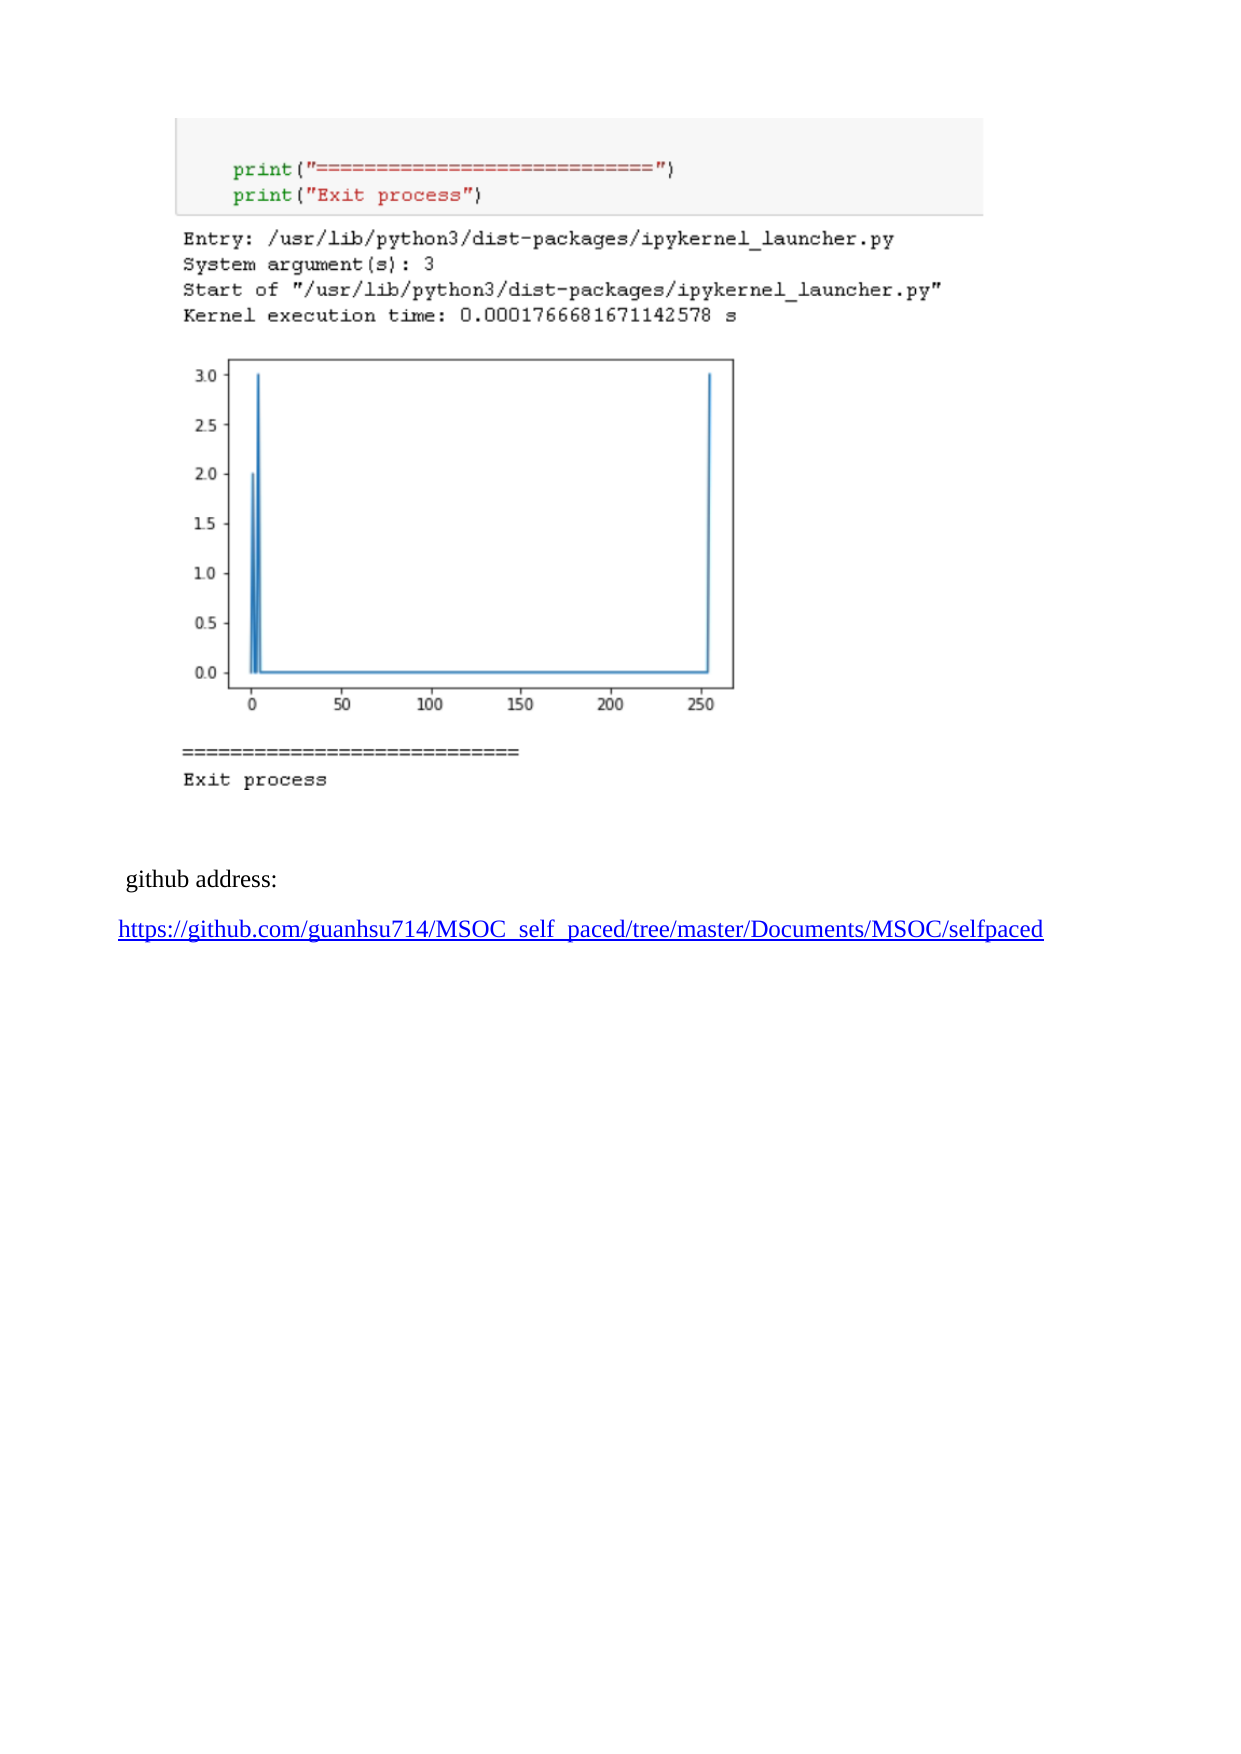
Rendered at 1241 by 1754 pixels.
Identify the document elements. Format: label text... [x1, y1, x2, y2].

text github address: [118, 860, 1122, 893]
text https://github.com/guanhsu714/MSOC_self_paced/tree/master/Documents/MSOC/selfpaced [118, 914, 1122, 943]
